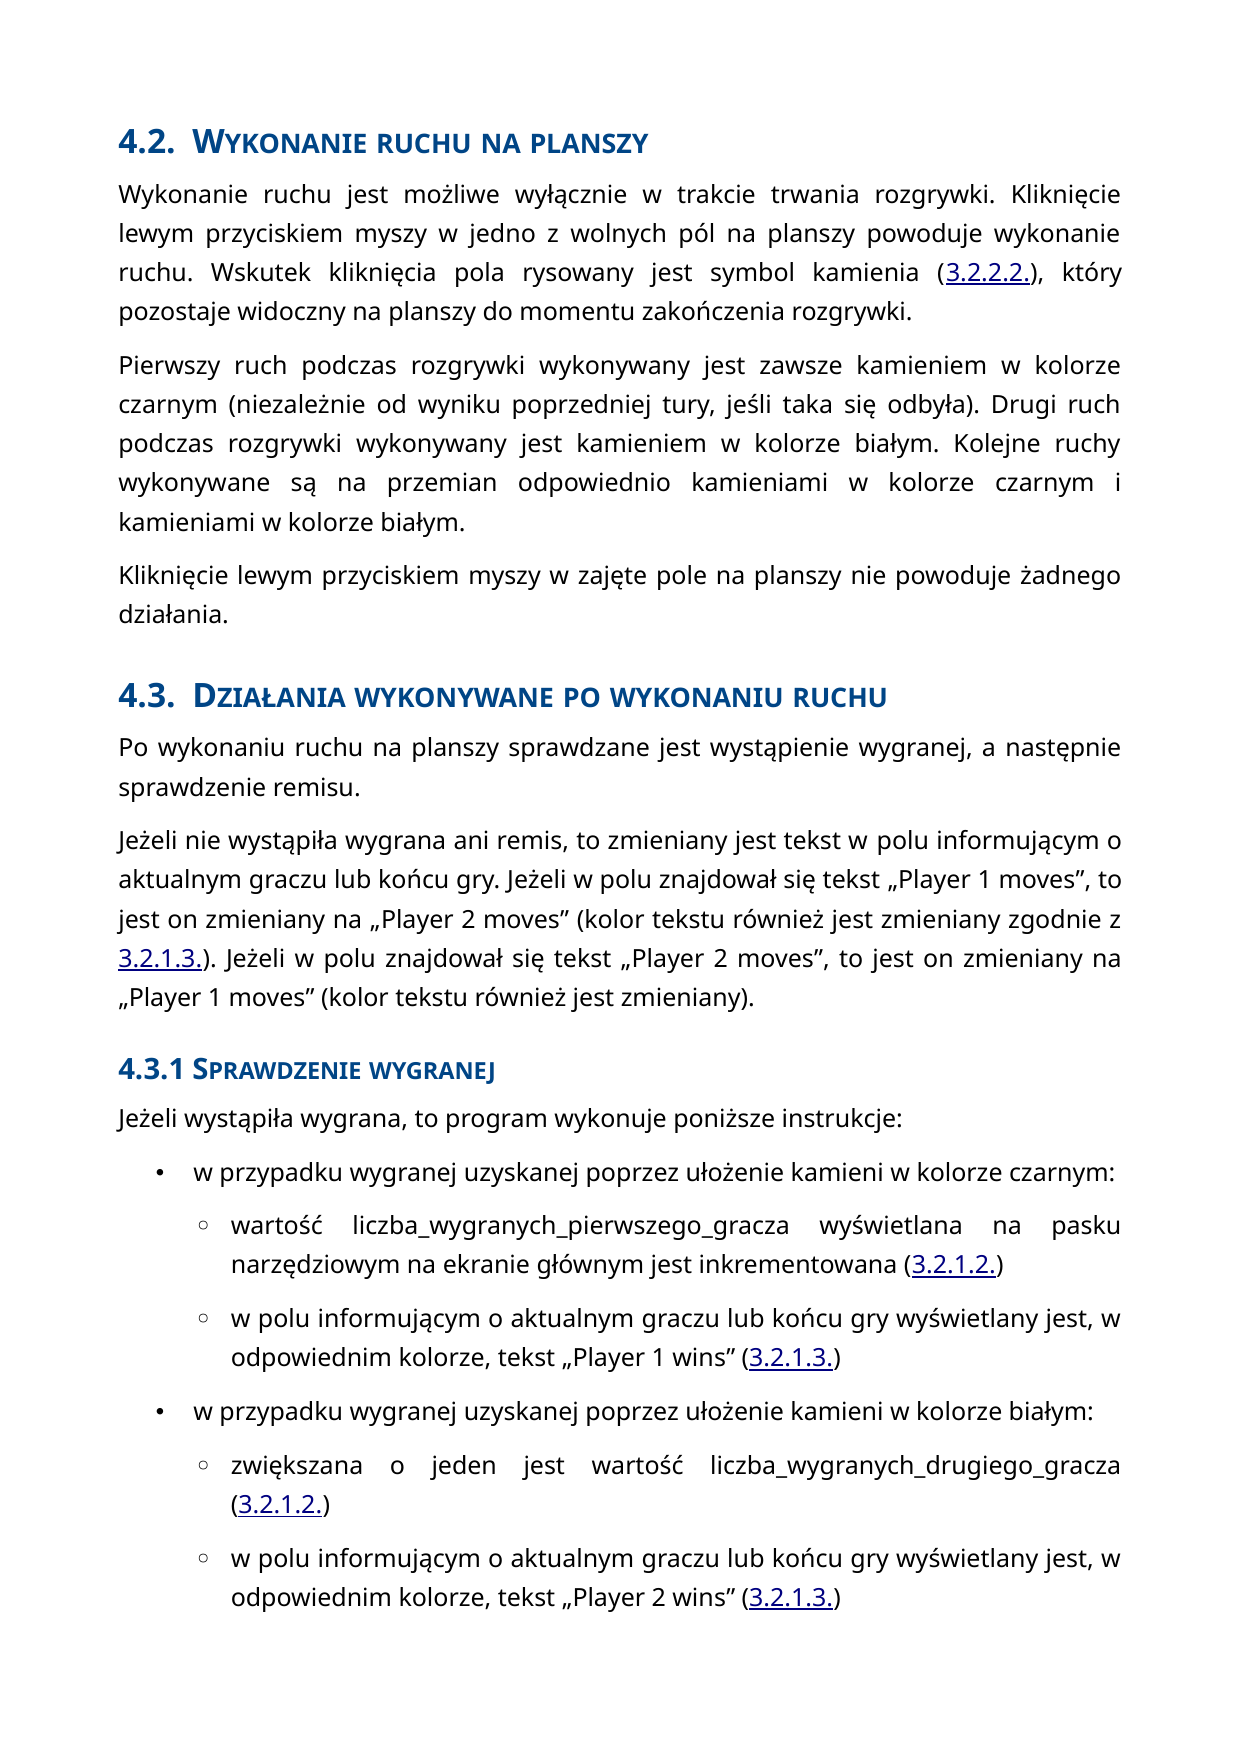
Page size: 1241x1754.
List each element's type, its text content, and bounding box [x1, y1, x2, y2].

text Kliknięcie lewym przyciskiem myszy w zajęte pole na planszy nie powoduje żadnego działania. [118, 558, 1122, 631]
list w polu informującym o aktualnym graczu lub końcu gry wyświetlany jest, w odpowiednim kolorze, tekst „Player 1 wins” (3.2.1.3.) [193, 1301, 1122, 1374]
text Jeżeli nie wystąpiła wygrana ani remis, to zmieniany jest tekst w polu informującym o aktualnym graczu lub końcu gry. Jeżeli w polu znajdował się tekst „Player 1 moves”, to jest on zmieniany na „Player 2 moves” (kolor tekstu również jest zmieniany zgodnie z 3.2.1.3.). Jeżeli w polu znajdował się tekst „Player 2 moves”, to jest on zmieniany na „Player 1 moves” (kolor tekstu również jest zmieniany). [118, 823, 1122, 1014]
text Pierwszy ruch podczas rozgrywki wykonywany jest zawsze kamieniem w kolorze czarnym (niezależnie od wyniku poprzedniej tury, jeśli taka się odbyła). Drugi ruch podczas rozgrywki wykonywany jest kamieniem w kolorze białym. Kolejne ruchy wykonywane są na przemian odpowiednio kamieniami w kolorze czarnym i kamieniami w kolorze białym. [118, 348, 1122, 538]
list w przypadku wygranej uzyskanej poprzez ułożenie kamieni w kolorze czarnym: [156, 1154, 1122, 1188]
list w polu informującym o aktualnym graczu lub końcu gry wyświetlany jest, w odpowiednim kolorze, tekst „Player 2 wins” (3.2.1.3.) [193, 1540, 1122, 1614]
text Jeżeli wystąpiła wygrana, to program wykonuje poniższe instrukcje: [118, 1100, 1122, 1134]
text Wykonanie ruchu jest możliwe wyłącznie w trakcie trwania rozgrywki. Kliknięcie lewym przyciskiem myszy w jedno z wolnych pól na planszy powoduje wykonanie ruchu. Wskutek kliknięcia pola rysowany jest symbol kamienia (3.2.2.2.), który pozostaje widoczny na planszy do momentu zakończenia rozgrywki. [118, 176, 1122, 328]
text Po wykonaniu ruchu na planszy sprawdzane jest wystąpienie wygranej, a następnie sprawdzenie remisu. [118, 730, 1122, 803]
subtitle Działania wykonywane po wykonaniu ruchu [118, 672, 1122, 717]
subtitle Wykonanie ruchu na planszy [118, 118, 1122, 164]
list zwiększana o jeden jest wartość liczba_wygranych_drugiego_gracza (3.2.1.2.) [193, 1447, 1122, 1521]
list w przypadku wygranej uzyskanej poprzez ułożenie kamieni w kolorze białym: [156, 1394, 1122, 1428]
subtitle Sprawdzenie wygranej [118, 1048, 1122, 1088]
list wartość liczba_wygranych_pierwszego_gracza wyświetlana na pasku narzędziowym na ekranie głównym jest inkrementowana (3.2.1.2.) [193, 1208, 1122, 1281]
